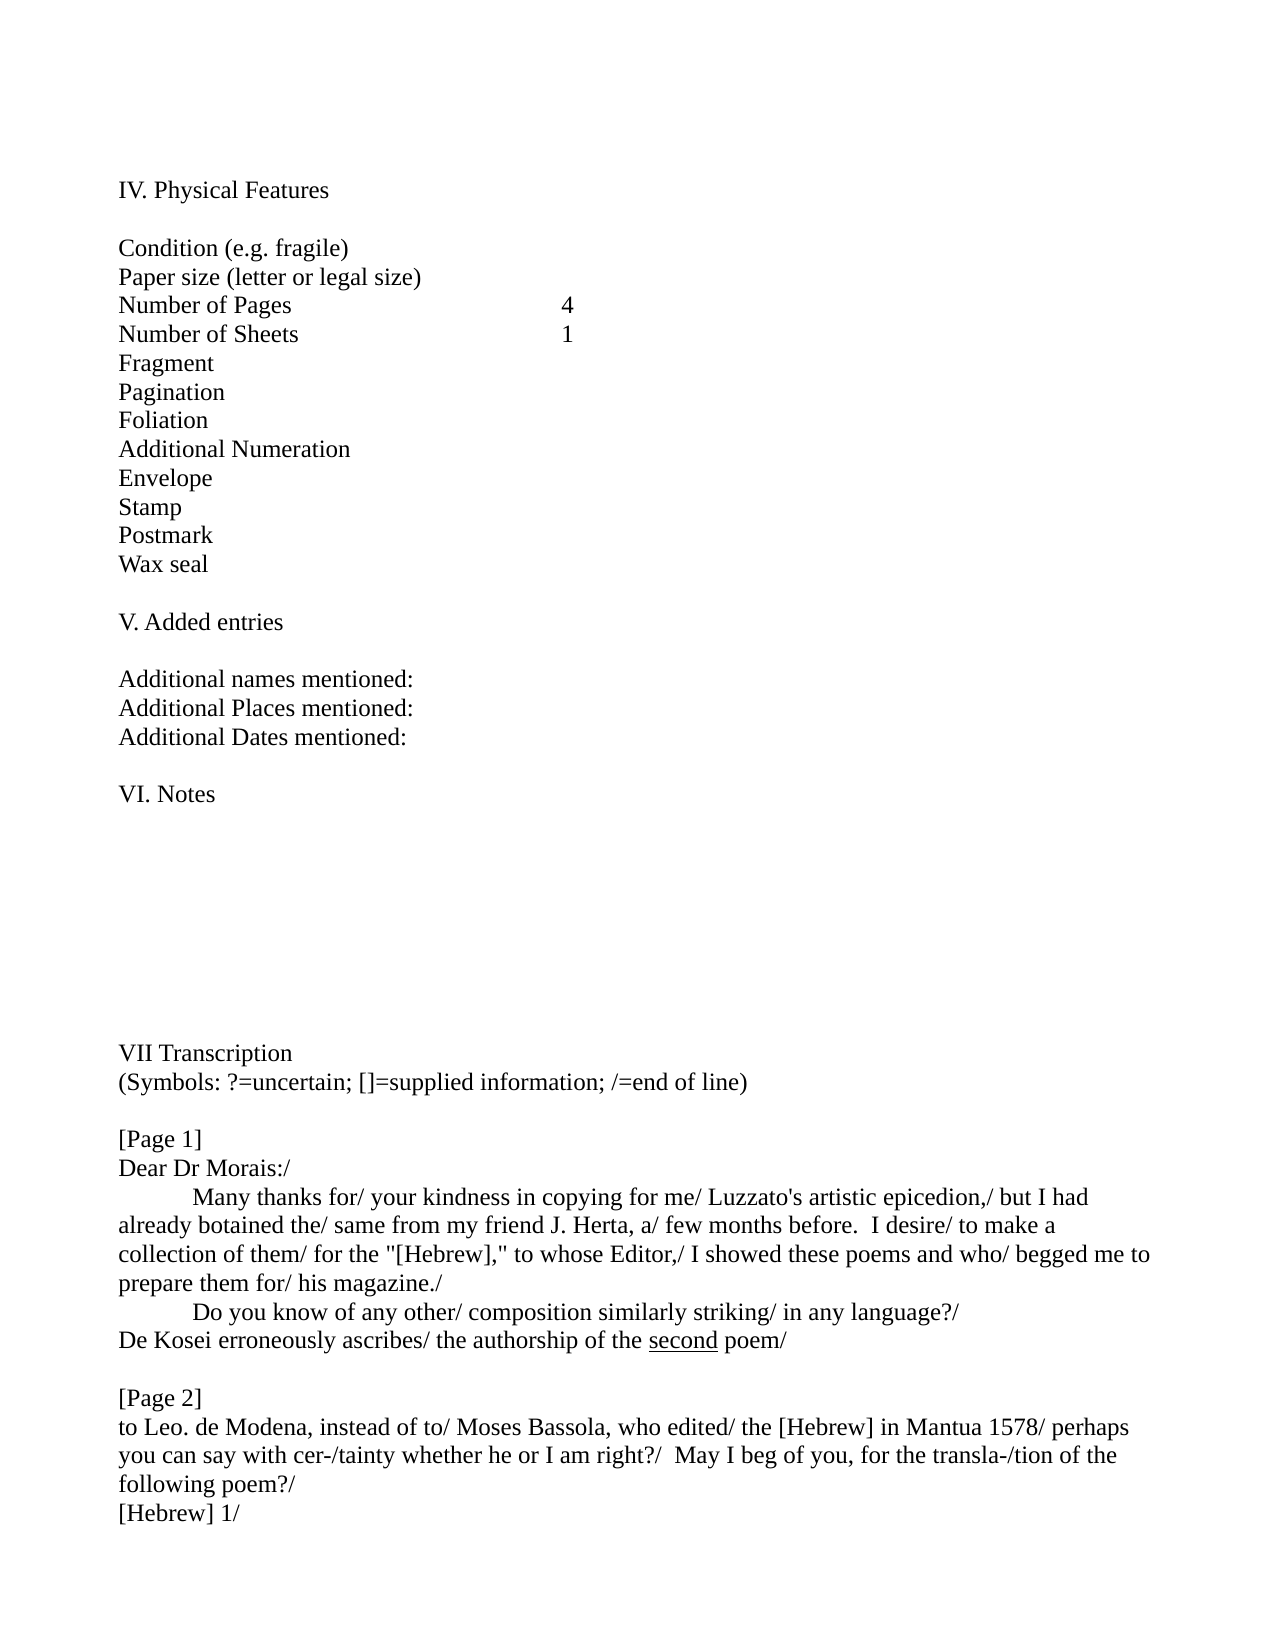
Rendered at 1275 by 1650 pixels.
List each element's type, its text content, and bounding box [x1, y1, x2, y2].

text [Page 2] [118, 1383, 1157, 1412]
text Additional Dates mentioned: [118, 722, 1157, 751]
text IV. Physical Features [118, 176, 1157, 204]
text Fragment [118, 348, 1157, 377]
text Additional names mentioned: [118, 664, 1157, 693]
text [Hebrew] 1/ [118, 1498, 1157, 1527]
text VII Transcription [118, 1038, 1157, 1067]
text Number of Sheets 1 [118, 319, 1157, 348]
text Additional Places mentioned: [118, 693, 1157, 722]
text Additional Numeration [118, 434, 1157, 463]
text Do you know of any other/ composition similarly striking/ in any language?/ [118, 1297, 1157, 1326]
text Paper size (letter or legal size) [118, 262, 1157, 291]
text Pagination [118, 377, 1157, 406]
text Wax seal [118, 549, 1157, 578]
text (Symbols: ?=uncertain; []=supplied information; /=end of line) [118, 1067, 1157, 1096]
text Dear Dr Morais:/ [118, 1153, 1157, 1182]
text VI. Notes [118, 779, 1157, 808]
text Many thanks for/ your kindness in copying for me/ Luzzato's artistic epicedion,/ but I had already botained the/ same from my friend J. Herta, a/ few months before. I desire/ to make a collection of them/ for the "[Hebrew]," to whose Editor,/ I showed these poems and who/ begged me to prepare them for/ his magazine./ [118, 1182, 1157, 1297]
text Foliation [118, 406, 1157, 434]
text Condition (e.g. fragile) [118, 233, 1157, 262]
text V. Added entries [118, 607, 1157, 636]
text Number of Pages 4 [118, 291, 1157, 319]
text to Leo. de Modena, instead of to/ Moses Bassola, who edited/ the [Hebrew] in Mantua 1578/ perhaps you can say with cer-/tainty whether he or I am right?/ May I beg of you, for the transla-/tion of the following poem?/ [118, 1412, 1157, 1498]
text De Kosei erroneously ascribes/ the authorship of the second poem/ [118, 1326, 1157, 1354]
text Envelope [118, 463, 1157, 492]
text Postma rk [118, 521, 1157, 549]
text Stamp [118, 492, 1157, 521]
text [Page 1] [118, 1124, 1157, 1153]
